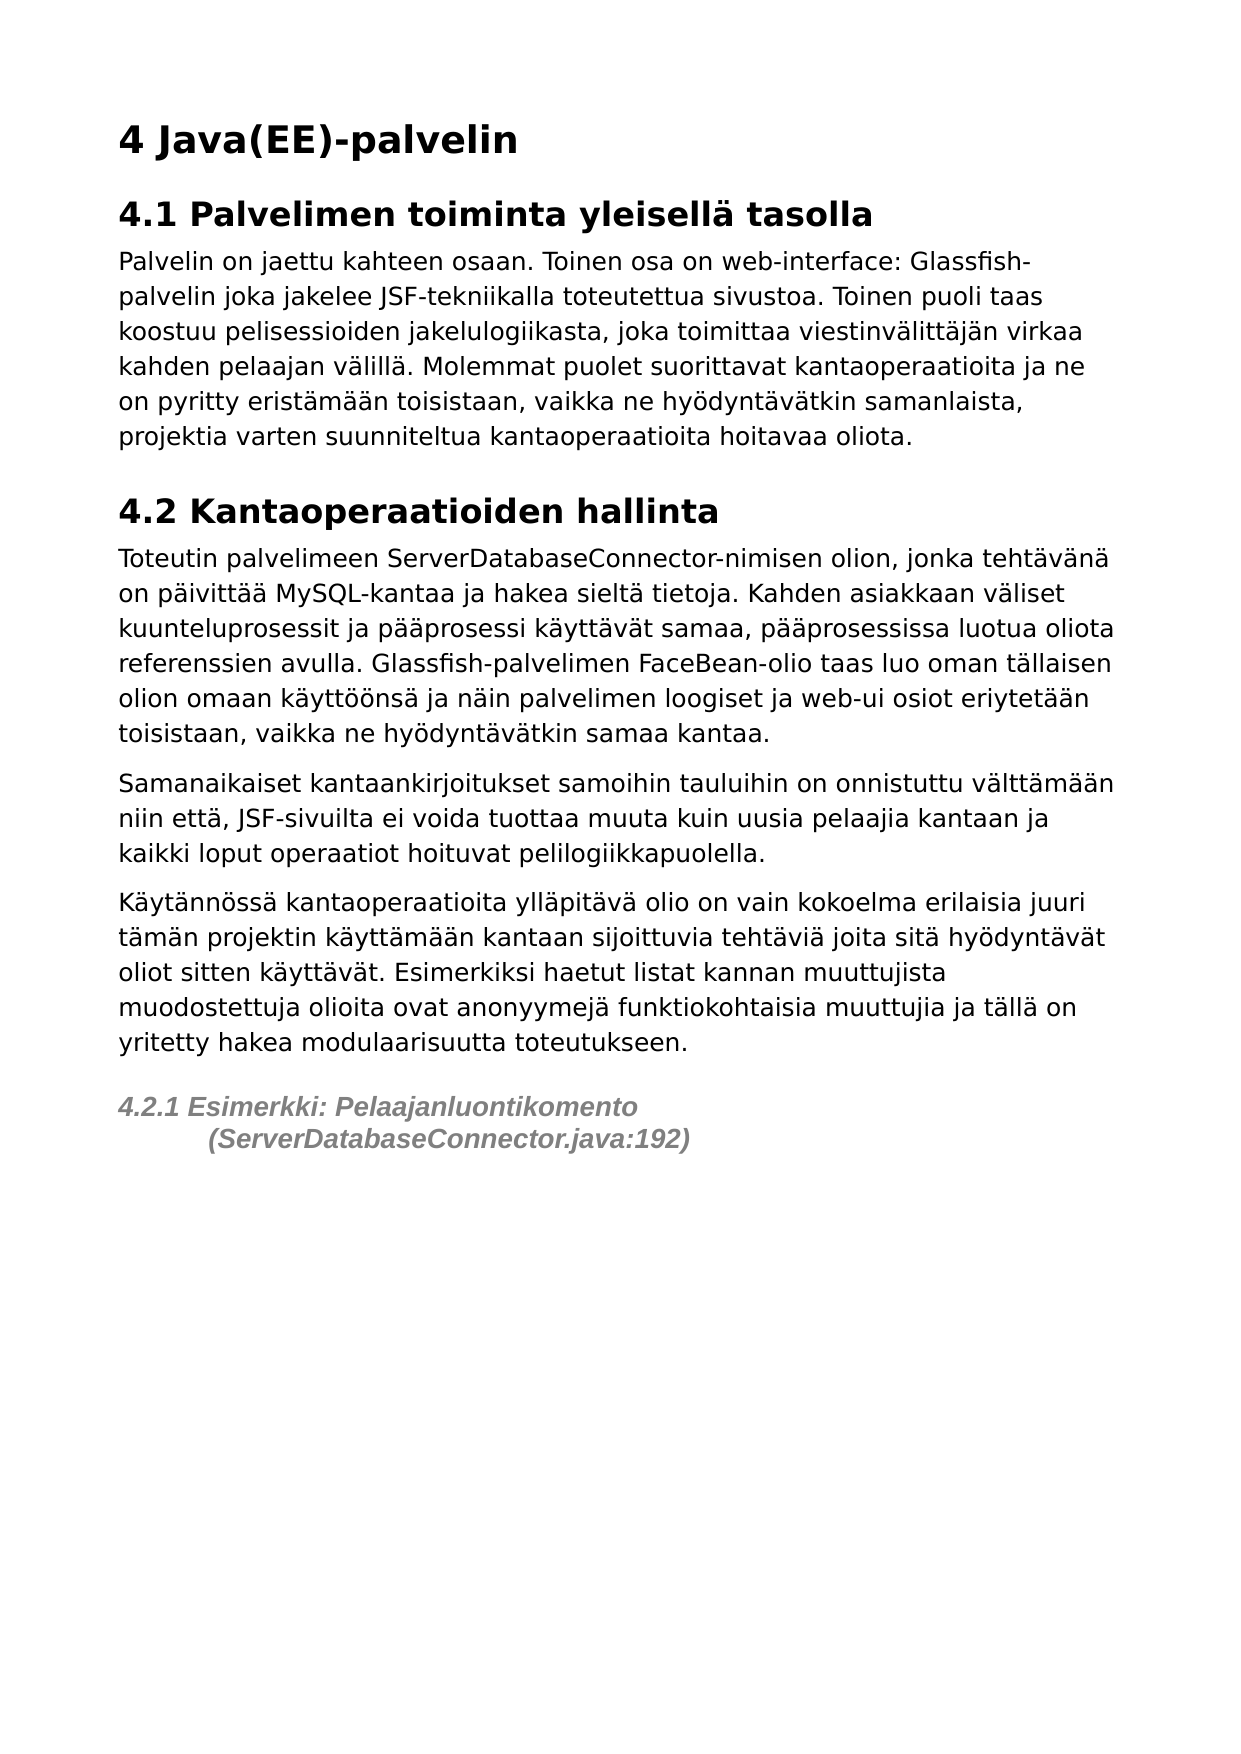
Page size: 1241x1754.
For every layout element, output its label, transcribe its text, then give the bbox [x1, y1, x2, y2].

subtitle 4.1 Palvelimen toiminta yleisellä tasolla [118, 196, 1122, 235]
text Käytännössä kantaoperaatioita ylläpitävä olio on vain kokoelma erilaisia juuri tämän projektin käyttämään kantaan sijoittuvia tehtäviä joita sitä hyödyntävät oliot sitten käyttävät. Esimerkiksi haetut listat kannan muuttujista muodostettuja olioita ovat anonyymejä funktiokohtaisia muuttujia ja tällä on yritetty hakea modulaarisuutta toteutukseen. [118, 888, 1122, 1057]
subtitle 4.2 Kantaoperaatioiden hallinta [118, 493, 1122, 532]
text Palvelin on jaettu kahteen osaan. Toinen osa on web-interface: Glassfish-palvelin joka jakelee JSF-tekniikalla toteutettua sivustoa. Toinen puoli taas koostuu pelisessioiden jakelulogiikasta, joka toimittaa viestinvälittäjän virkaa kahden pelaajan välillä. Molemmat puolet suorittavat kantaoperaatioita ja ne on pyritty eristämään toisistaan, vaikka ne hyödyntävätkin samanlaista, projektia varten suunniteltua kantaoperaatioita hoitavaa oliota. [118, 247, 1122, 451]
subtitle 4.2.1 Esimerkki: Pelaajanluontikomento (ServerDatabaseConnector.java:192) [118, 1090, 1122, 1154]
text Toteutin palvelimeen ServerDatabaseConnector-nimisen olion, jonka tehtävänä on päivittää MySQL-kantaa ja hakea sieltä tietoja. Kahden asiakkaan väliset kuunteluprosessit ja pääprosessi käyttävät samaa, pääprosessissa luotua oliota referenssien avulla. Glassfish-palvelimen FaceBean-olio taas luo oman tällaisen olion omaan käyttöönsä ja näin palvelimen loogiset ja web-ui osiot eriytetään toisistaan, vaikka ne hyödyntävätkin samaa kantaa. [118, 544, 1122, 748]
subtitle 4 Java(EE)-palvelin [118, 118, 1122, 162]
text Samanaikaiset kantaankirjoitukset samoihin tauluihin on onnistuttu välttämään niin että, JSF-sivuilta ei voida tuottaa muuta kuin uusia pelaajia kantaan ja kaikki loput operaatiot hoituvat pelilogiikkapuolella. [118, 769, 1122, 868]
